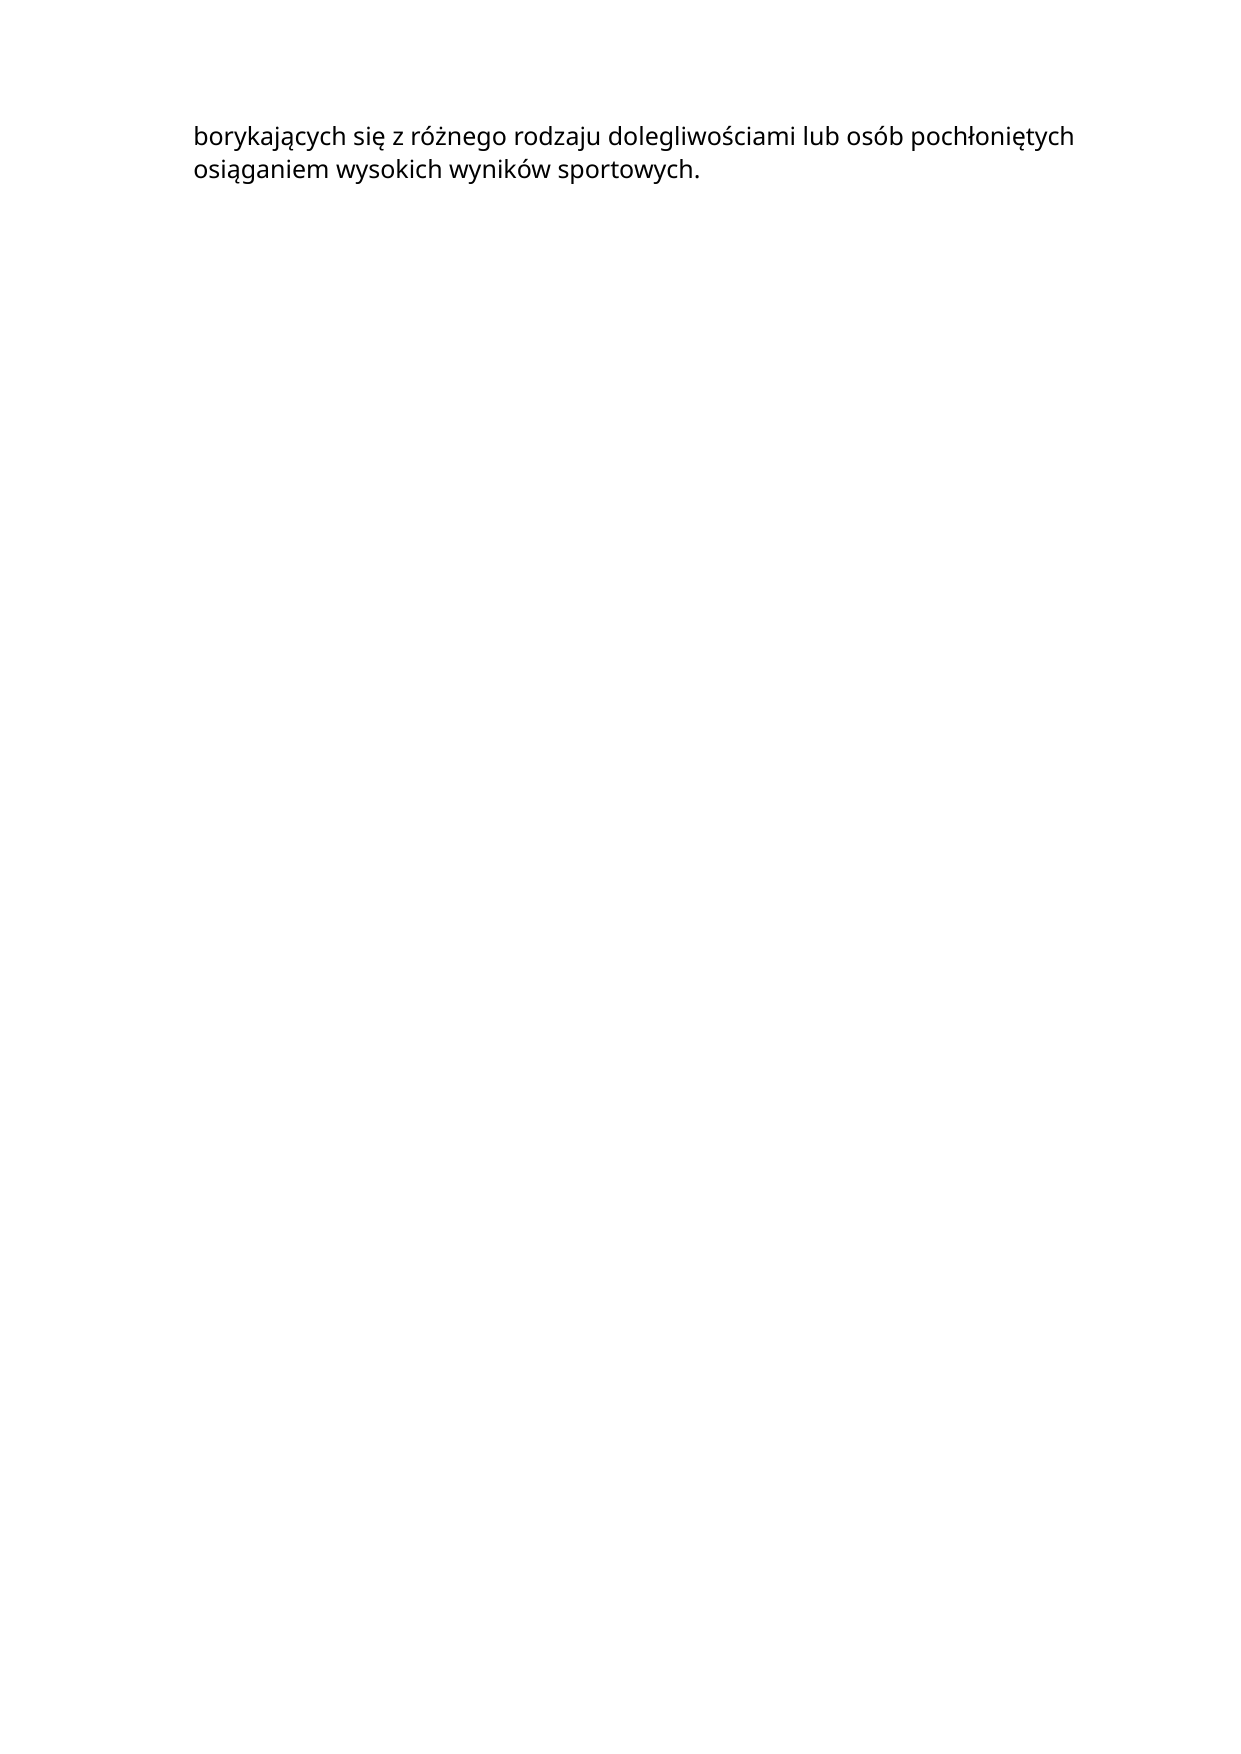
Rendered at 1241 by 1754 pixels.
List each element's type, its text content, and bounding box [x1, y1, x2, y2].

list borykających się z różnego rodzaju dolegliwościami lub osób pochłoniętych osiąganiem wysokich wyników sportowych. [156, 118, 1122, 186]
